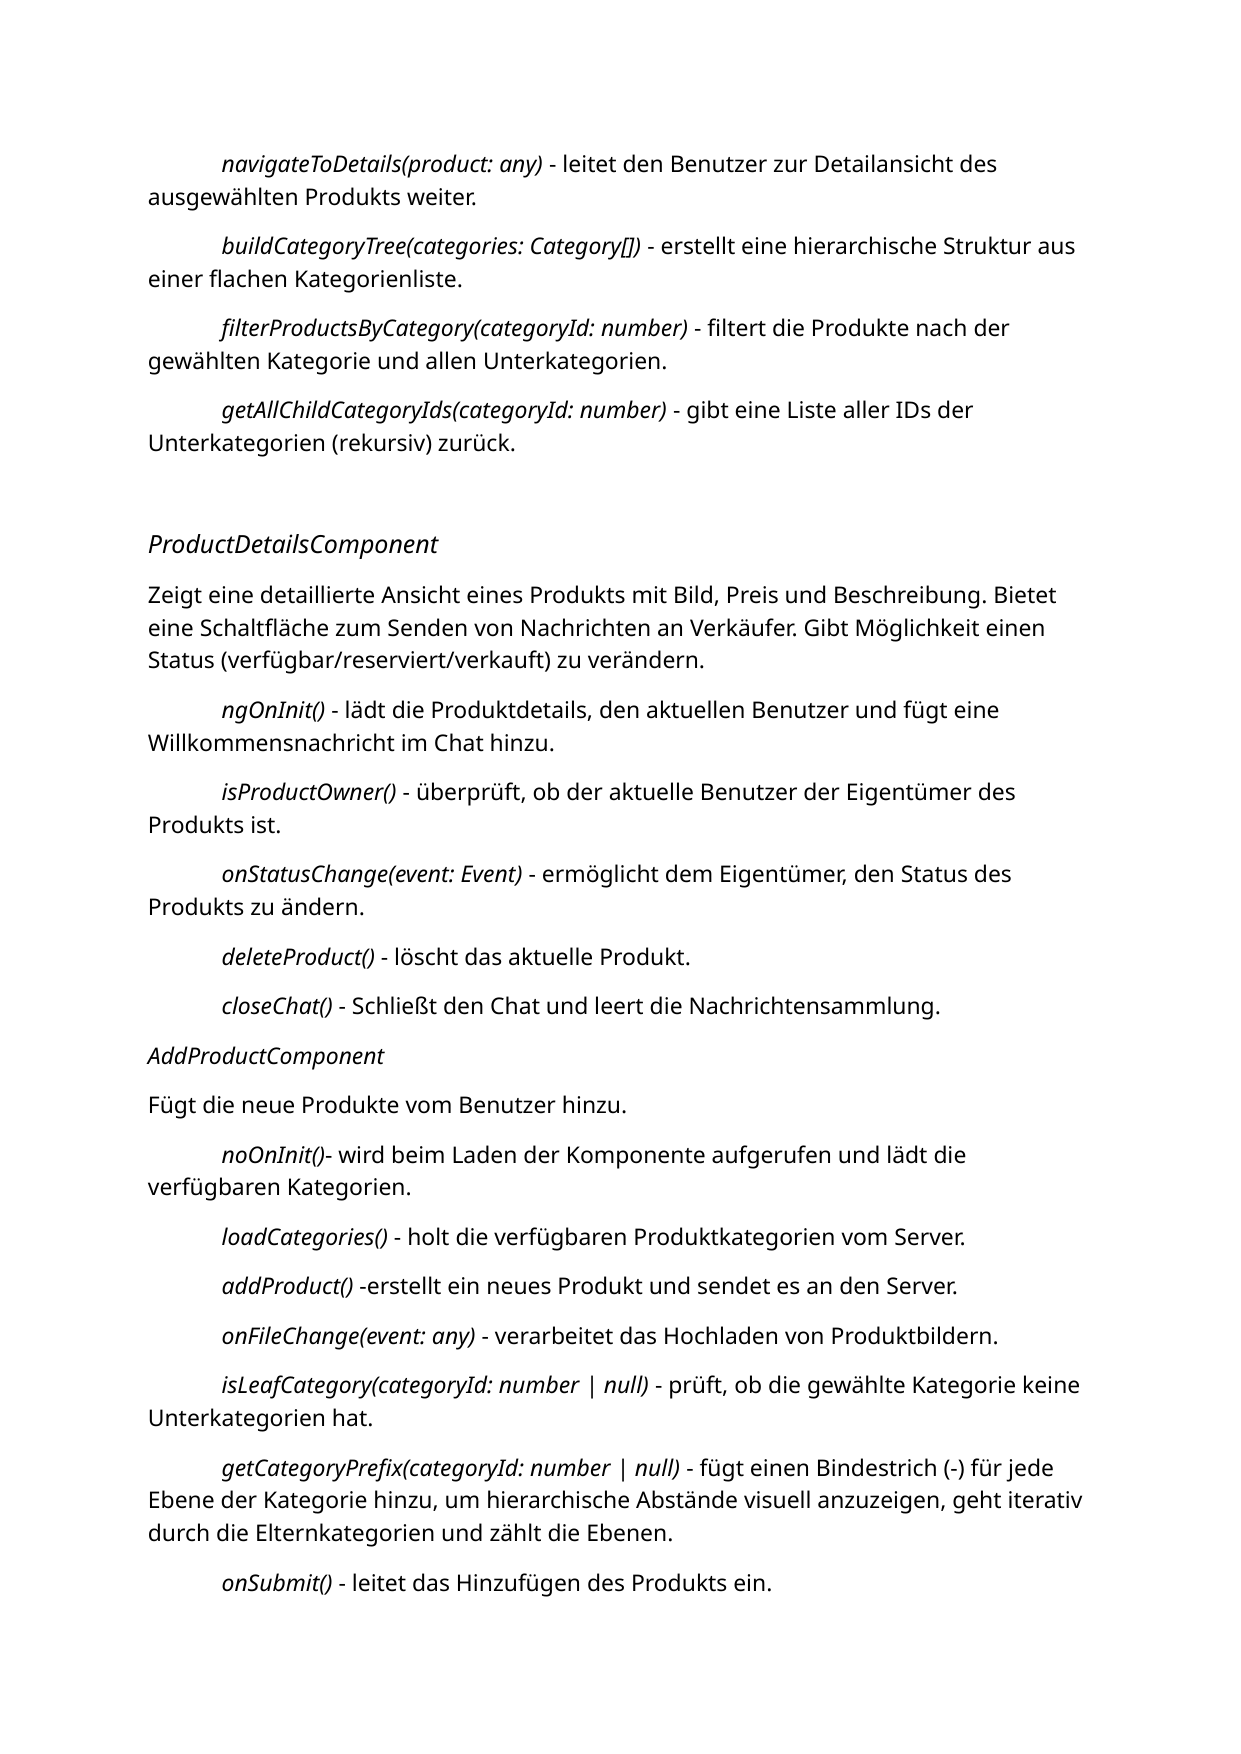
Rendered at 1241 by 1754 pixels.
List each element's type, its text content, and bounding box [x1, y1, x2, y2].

text addProduct() -erstellt ein neues Produkt und sendet es an den Server. [148, 1270, 1093, 1302]
text isProductOwner() - überprüft, ob der aktuelle Benutzer der Eigentümer des Produkts ist. [148, 776, 1093, 840]
text noOnInit()- wird beim Laden der Komponente aufgerufen und lädt die verfügbaren Kategorien. [148, 1138, 1093, 1203]
text Zeigt eine detaillierte Ansicht eines Produkts mit Bild, Preis und Beschreibung. Bietet eine Schaltfläche zum Senden von Nachrichten an Verkäufer. Gibt Möglichkeit einen Status (verfügbar/reserviert/verkauft) zu verändern. [148, 579, 1093, 676]
text loadCategories() - holt die verfügbaren Produktkategorien vom Server. [148, 1221, 1093, 1252]
text filterProductsByCategory(categoryId: number) - filtert die Produkte nach der gewählten Kategorie und allen Unterkategorien. [148, 312, 1093, 376]
text isLeafCategory(categoryId: number | null) - prüft, ob die gewählte Kategorie keine Unterkategorien hat. [148, 1369, 1093, 1433]
text onStatusChange(event: Event) - ermöglicht dem Eigentümer, den Status des Produkts zu ändern. [148, 858, 1093, 922]
text AddProductComponent [148, 1039, 1093, 1071]
text ProductDetailsComponent [148, 526, 1093, 560]
text navigateToDetails(product: any) - leitet den Benutzer zur Detailansicht des ausgewählten Produkts weiter. [148, 148, 1093, 212]
text closeChat() - Schließt den Chat und leert die Nachrichtensammlung. [148, 990, 1093, 1021]
text onSubmit() - leitet das Hinzufügen des Produkts ein. [148, 1567, 1093, 1598]
text getAllChildCategoryIds(categoryId: number) - gibt eine Liste aller IDs der Unterkategorien (rekursiv) zurück. [148, 394, 1093, 458]
text buildCategoryTree(categories: Category[]) - erstellt eine hierarchische Struktur aus einer flachen Kategorienliste. [148, 230, 1093, 294]
text getCategoryPrefix(categoryId: number | null) - fügt einen Bindestrich (-) für jede Ebene der Kategorie hinzu, um hierarchische Abstände visuell anzuzeigen, geht iterativ durch die Elternkategorien und zählt die Ebenen. [148, 1452, 1093, 1548]
text Fügt die neue Produkte vom Benutzer hinzu. [148, 1089, 1093, 1120]
text ngOnInit() - lädt die Produktdetails, den aktuellen Benutzer und fügt eine Willkommensnachricht im Chat hinzu. [148, 694, 1093, 758]
text onFileChange(event: any) - verarbeitet das Hochladen von Produktbildern. [148, 1320, 1093, 1351]
text deleteProduct() - löscht das aktuelle Produkt. [148, 941, 1093, 972]
